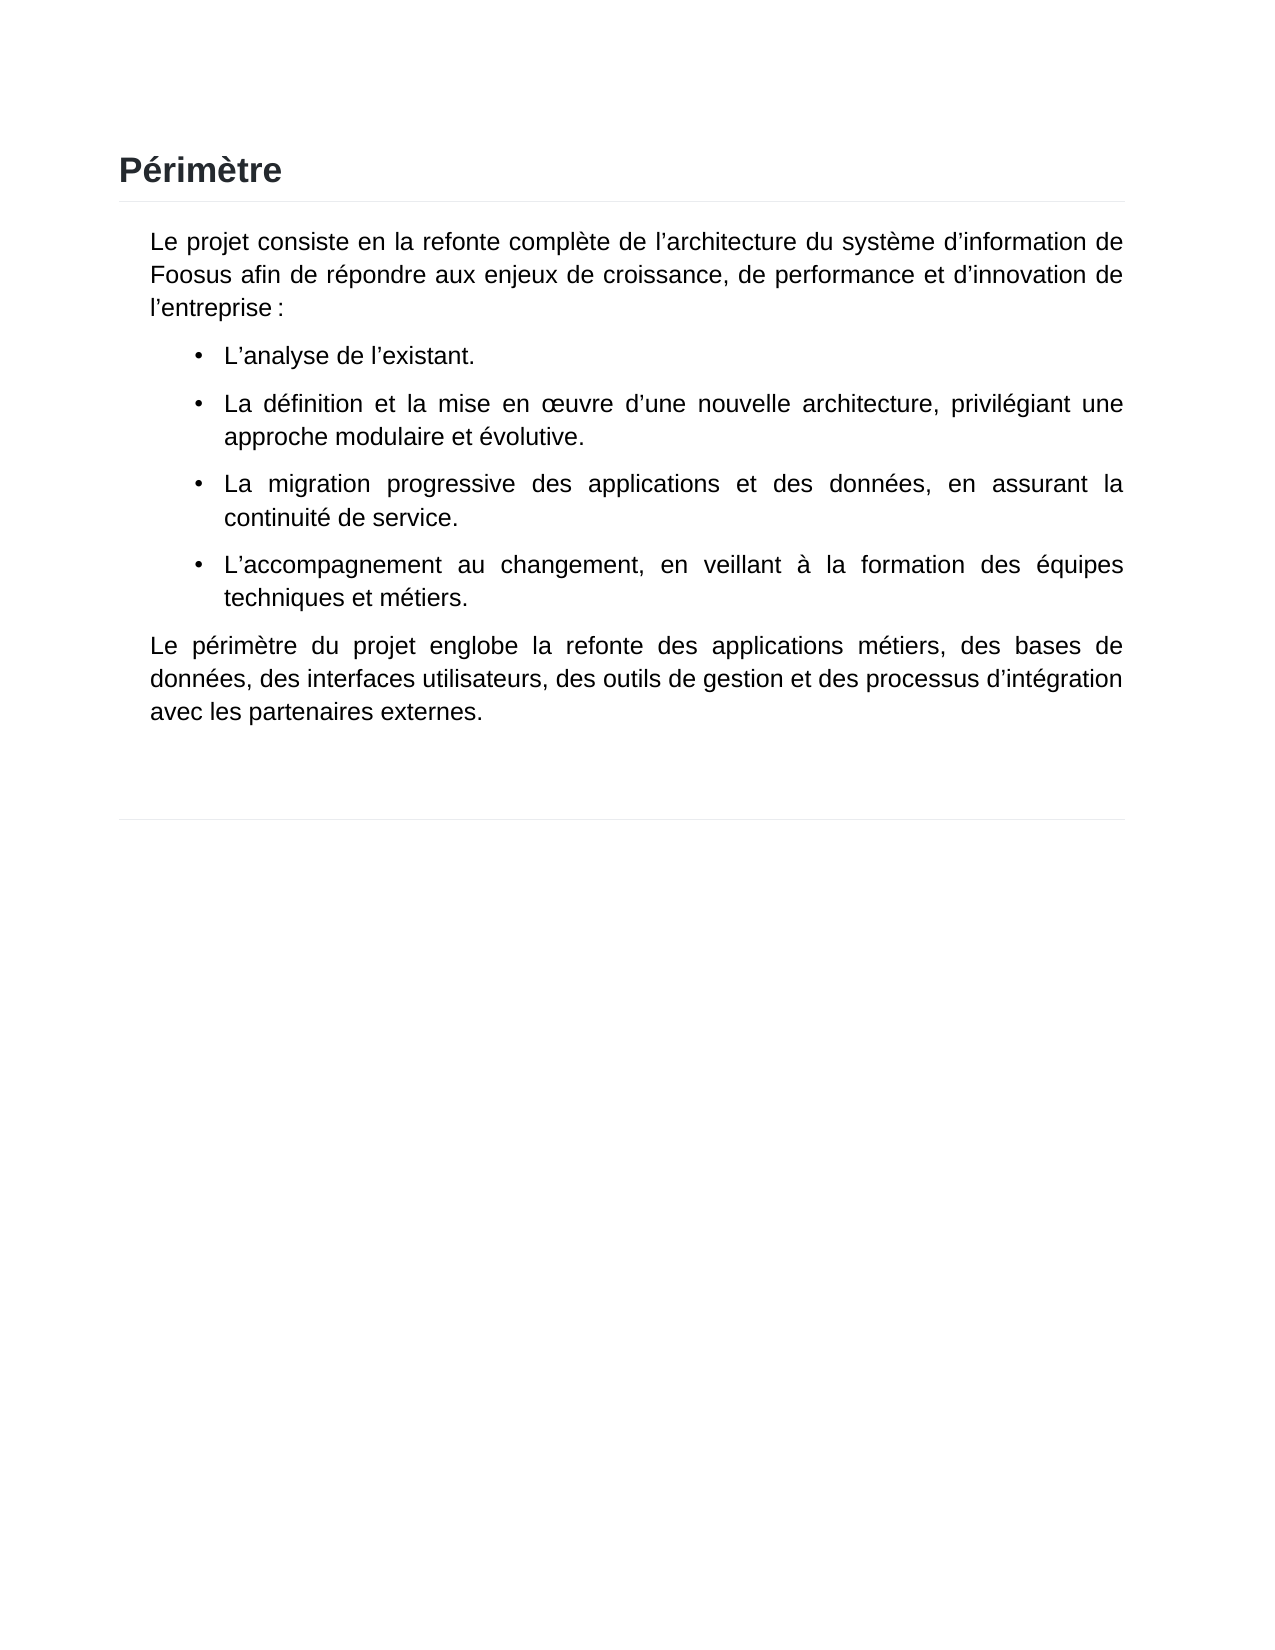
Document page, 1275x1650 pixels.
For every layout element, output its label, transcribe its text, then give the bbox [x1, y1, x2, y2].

list La migration progressive des applications et des données, en assurant la continuité de service. [194, 469, 1125, 531]
list L’analyse de l’existant. [194, 341, 1125, 370]
text Le projet consiste en la refonte complète de l’architecture du système d’information de Foosus afin de répondre aux enjeux de croissance, de performance et d’innovation de l’entreprise : [150, 227, 1125, 322]
list La définition et la mise en œuvre d’une nouvelle architecture, privilégiant une approche modulaire et évolutive. [194, 389, 1125, 451]
list L’accompagnement au changement, en veillant à la formation des équipes techniques et métiers. [194, 550, 1125, 612]
subtitle Périmètre [119, 150, 1125, 201]
text Le périmètre du projet englobe la refonte des applications métiers, des bases de données, des interfaces utilisateurs, des outils de gestion et des processus d’intégration avec les partenaires externes. [150, 631, 1125, 726]
